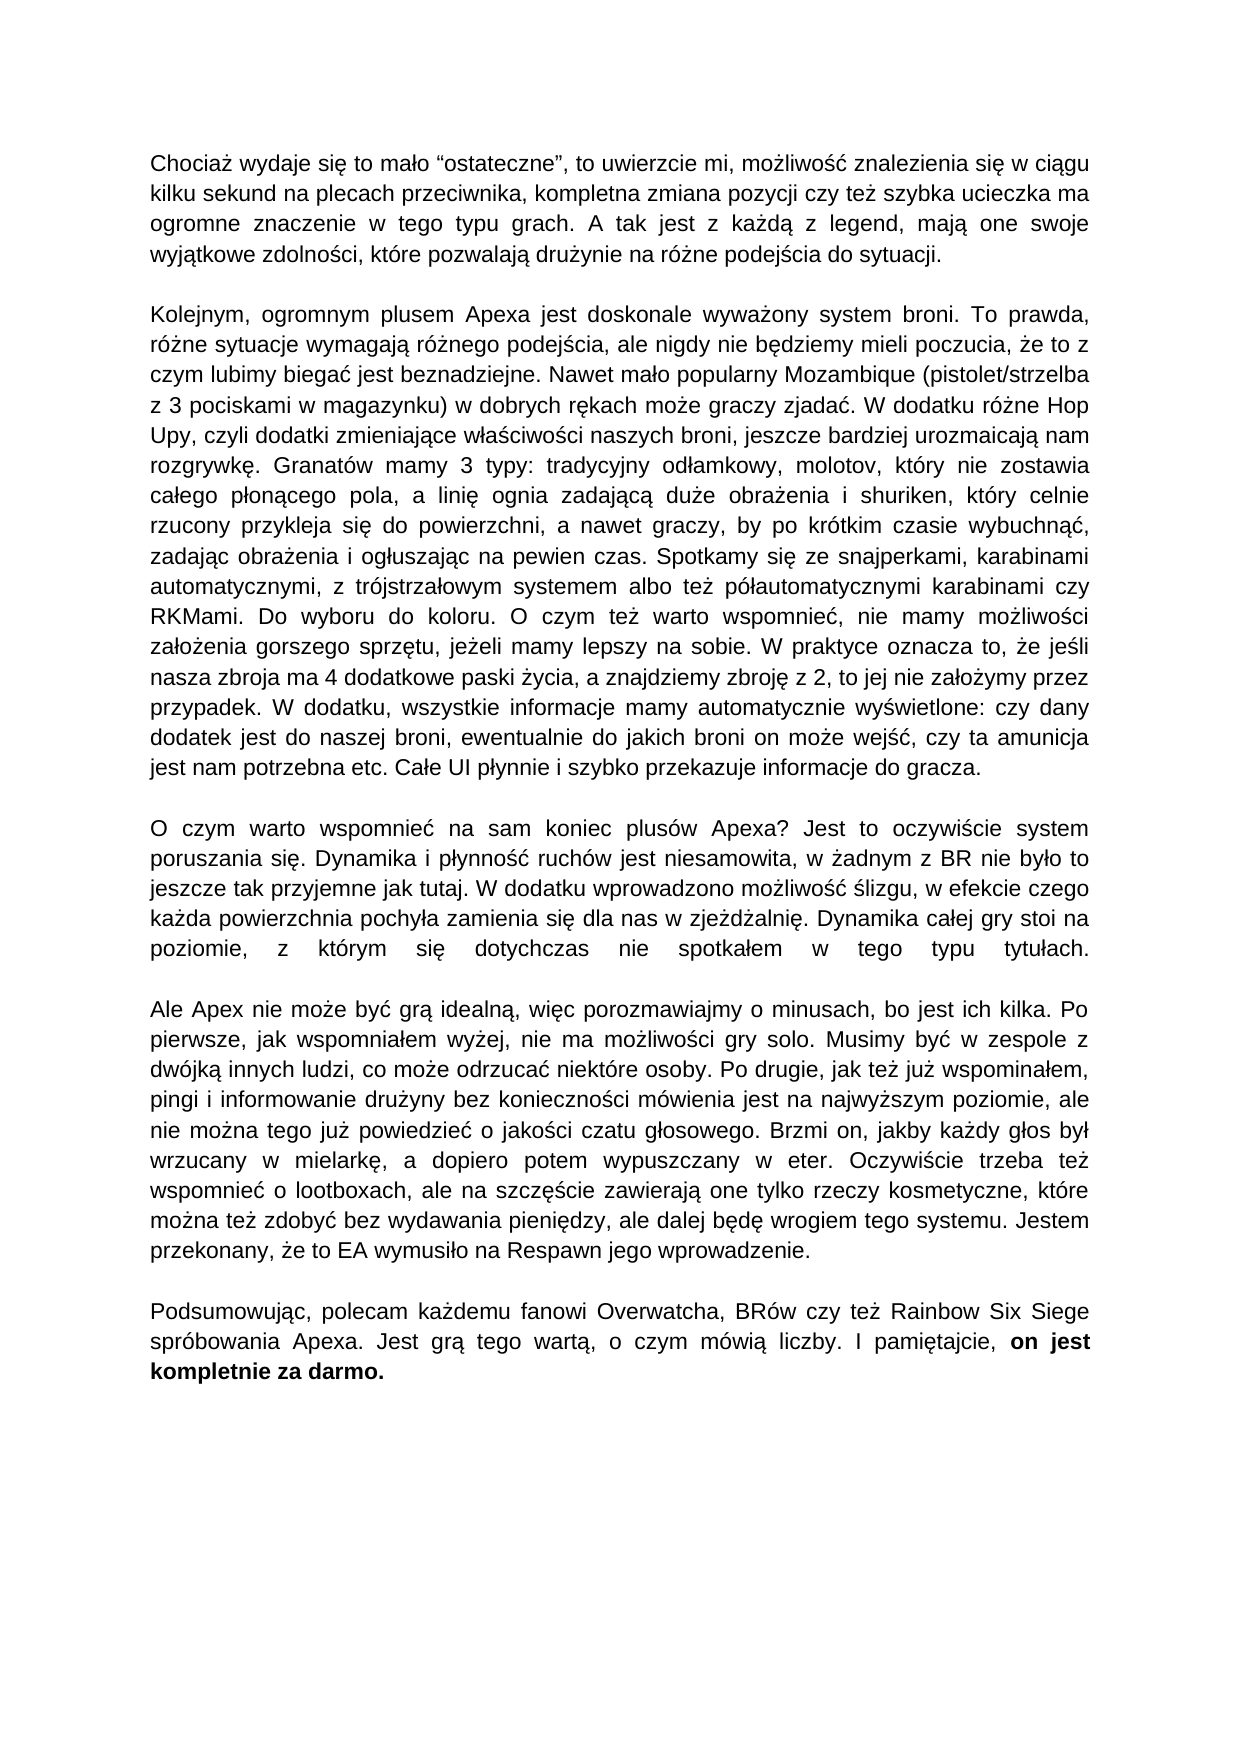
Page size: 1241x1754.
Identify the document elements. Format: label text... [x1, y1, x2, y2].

text O czym warto wspomnieć na sam koniec plusów Apexa? Jest to oczywiście system poruszania się. Dynamika i płynność ruchów jest niesamowita, w żadnym z BR nie było to jeszcze tak przyjemne jak tutaj. W dodatku wprowadzono możliwość ślizgu, w efekcie czego każda powierzchnia pochyła zamienia się dla nas w zjeżdżalnię. Dynamika całej gry stoi na poziomie, z którym się dotychczas nie spotkałem w tego typu tytułach. Ale Apex nie może być grą idealną, więc porozmawiajmy o minusach, bo jest ich kilka. Po pierwsze, jak wspomniałem wyżej, nie ma możliwości gry solo. Musimy być w zespole z dwójką innych ludzi, co może odrzucać niektóre osoby. Po drugie, jak też już wspominałem, pingi i informowanie drużyny bez konieczności mówienia jest na najwyższym poziomie, ale nie można tego już powiedzieć o jakości czatu głosowego. Brzmi on, jakby każdy głos był wrzucany w mielarkę, a dopiero potem wypuszczany w eter. Oczywiście trzeba też wspomnieć o lootboxach, ale na szczęście zawierają one tylko rzeczy kosmetyczne, które można też zdobyć bez wydawania pieniędzy, ale dalej będę wrogiem tego systemu. Jestem przekonany, że to EA wymusiło na Respawn jego wprowadzenie. [150, 814, 1090, 1264]
text Kolejnym, ogromnym plusem Apexa jest doskonale wyważony system broni. To prawda, różne sytuacje wymagają różnego podejścia, ale nigdy nie będziemy mieli poczucia, że to z czym lubimy biegać jest beznadziejne. Nawet mało popularny Mozambique (pistolet/strzelba z 3 pociskami w magazynku) w dobrych rękach może graczy zjadać. W dodatku różne Hop Upy, czyli dodatki zmieniające właściwości naszych broni, jeszcze bardziej urozmaicają nam rozgrywkę. Granatów mamy 3 typy: tradycyjny odłamkowy, molotov, który nie zostawia całego płonącego pola, a linię ognia zadającą duże obrażenia i shuriken, który celnie rzucony przykleja się do powierzchni, a nawet graczy, by po krótkim czasie wybuchnąć, zadając obrażenia i ogłuszając na pewien czas. Spotkamy się ze snajperkami, karabinami automatycznymi, z trójstrzałowym systemem albo też półautomatycznymi karabinami czy RKMami. Do wyboru do koloru. O czym też warto wspomnieć, nie mamy możliwości założenia gorszego sprzętu, jeżeli mamy lepszy na sobie. W praktyce oznacza to, że jeśli nasza zbroja ma 4 dodatkowe paski życia, a znajdziemy zbroję z 2, to jej nie założymy przez przypadek. W dodatku, wszystkie informacje mamy automatycznie wyświetlone: czy dany dodatek jest do naszej broni, ewentualnie do jakich broni on może wejść, czy ta amunicja jest nam potrzebna etc. Całe UI płynnie i szybko przekazuje informacje do gracza. [150, 301, 1090, 781]
text Chociaż wydaje się to mało “ostateczne”, to uwierzcie mi, możliwość znalezienia się w ciągu kilku sekund na plecach przeciwnika, kompletna zmiana pozycji czy też szybka ucieczka ma ogromne znaczenie w tego typu grach. A tak jest z każdą z legend, mają one swoje wyjątkowe zdolności, które pozwalają drużynie na różne podejścia do sytuacji. [150, 150, 1090, 267]
text Podsumowując, polecam każdemu fanowi Overwatcha, BRów czy też Rainbow Six Siege spróbowania Apexa. Jest grą tego wartą, o czym mówią liczby. I pamiętajcie, on jest kompletnie za darmo. [150, 1298, 1090, 1385]
